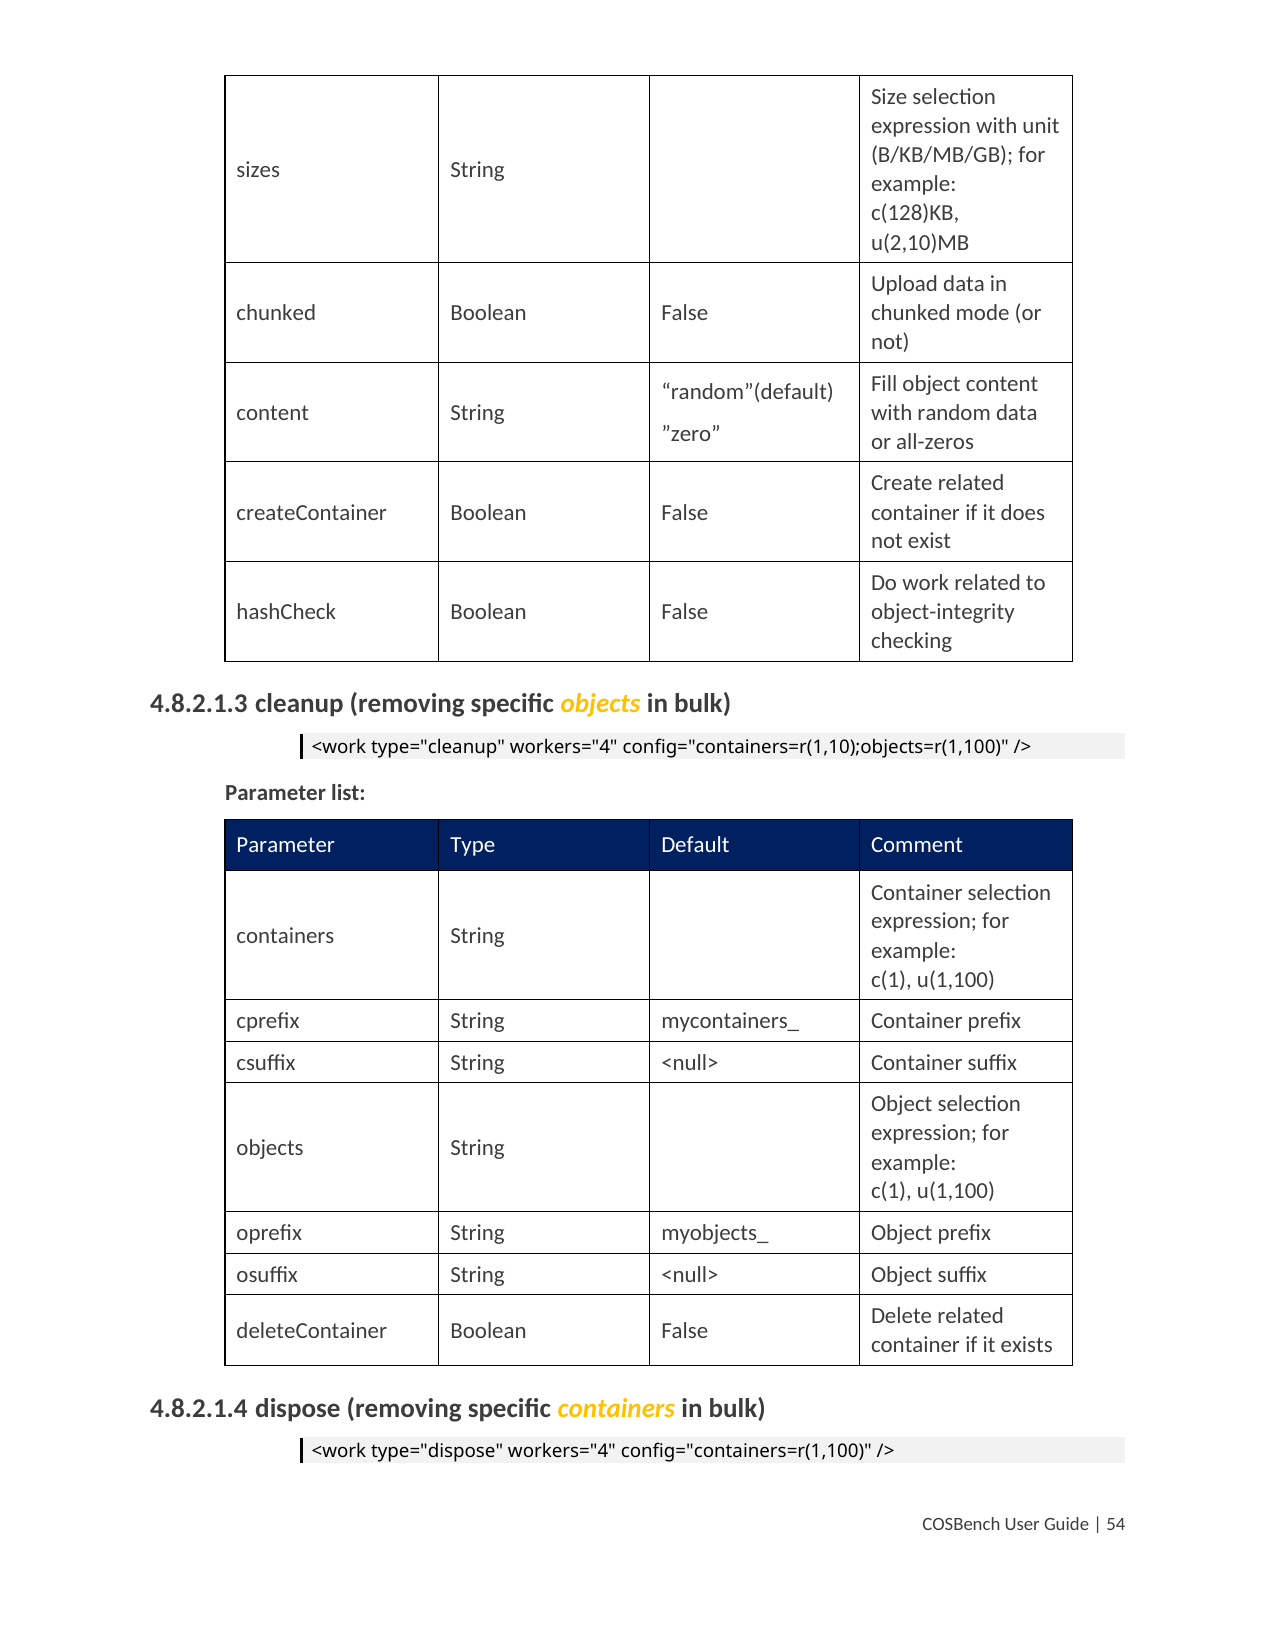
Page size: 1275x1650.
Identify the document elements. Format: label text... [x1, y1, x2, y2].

table_cell String [439, 1042, 649, 1082]
table_cell String [439, 1254, 649, 1294]
text Parameter list: [225, 778, 1125, 806]
table_cell Object suffix [860, 1254, 1072, 1294]
table_cell hashCheck [226, 562, 438, 661]
table_cell cprefix [226, 1000, 438, 1041]
table_cell chunked [226, 263, 438, 362]
table_header Type [439, 820, 649, 870]
table_cell [650, 1083, 859, 1211]
table_cell Container selection expression; for example: c(1), u(1,100) [860, 871, 1072, 999]
table_cell Fill object content with random data or all-zeros [860, 363, 1072, 461]
table_header Parameter [226, 820, 438, 870]
table_cell String [439, 1000, 649, 1041]
table_cell <null> [650, 1042, 859, 1082]
table_cell osuffix [226, 1254, 438, 1294]
table_cell Upload data in chunked mode (or not) [860, 263, 1072, 362]
subtitle cleanup (removing specific objects in bulk) [150, 687, 1125, 720]
table_cell Container prefix [860, 1000, 1072, 1041]
table_cell deleteContainer [226, 1295, 438, 1365]
table_cell False [650, 1295, 859, 1365]
table_cell String [439, 871, 649, 999]
table_cell [650, 76, 859, 262]
table_cell Boolean [439, 462, 649, 561]
text <work type="cleanup" workers="4" config="containers=r(1,10);objects=r(1,100)" /> [300, 733, 1125, 759]
table_cell oprefix [226, 1212, 438, 1252]
table_cell myobjects_ [650, 1212, 859, 1252]
text <work type="dispose" workers="4" config="containers=r(1,100)" /> [300, 1437, 1125, 1463]
table_cell createContainer [226, 462, 438, 561]
table_cell String [439, 1083, 649, 1211]
table_cell “random”(default) ”zero” [650, 363, 859, 461]
table_cell mycontainers_ [650, 1000, 859, 1041]
table_header Comment [860, 820, 1072, 870]
table_cell [650, 871, 859, 999]
table_cell String [439, 76, 649, 262]
table_cell Size selection expression with unit (B/KB/MB/GB); for example: c(128)KB, u(2,10)MB [860, 76, 1072, 262]
table_cell containers [226, 871, 438, 999]
table_cell False [650, 263, 859, 362]
table_cell csuffix [226, 1042, 438, 1082]
table_cell Boolean [439, 1295, 649, 1365]
table_cell Container suffix [860, 1042, 1072, 1082]
table_cell Boolean [439, 562, 649, 661]
table_cell <null> [650, 1254, 859, 1294]
table_cell False [650, 562, 859, 661]
table_cell String [439, 363, 649, 461]
table_cell objects [226, 1083, 438, 1211]
table_cell Delete related container if it exists [860, 1295, 1072, 1365]
table_cell False [650, 462, 859, 561]
table_header Default [650, 820, 859, 870]
table_cell Create related container if it does not exist [860, 462, 1072, 561]
table_cell Boolean [439, 263, 649, 362]
table_cell Do work related to object-integrity checking [860, 562, 1072, 661]
subtitle dispose (removing specific containers in bulk) [150, 1391, 1125, 1424]
table_cell content [226, 363, 438, 461]
table_cell Object prefix [860, 1212, 1072, 1252]
table_cell String [439, 1212, 649, 1252]
table_cell Object selection expression; for example: c(1), u(1,100) [860, 1083, 1072, 1211]
table_cell sizes [226, 76, 438, 262]
